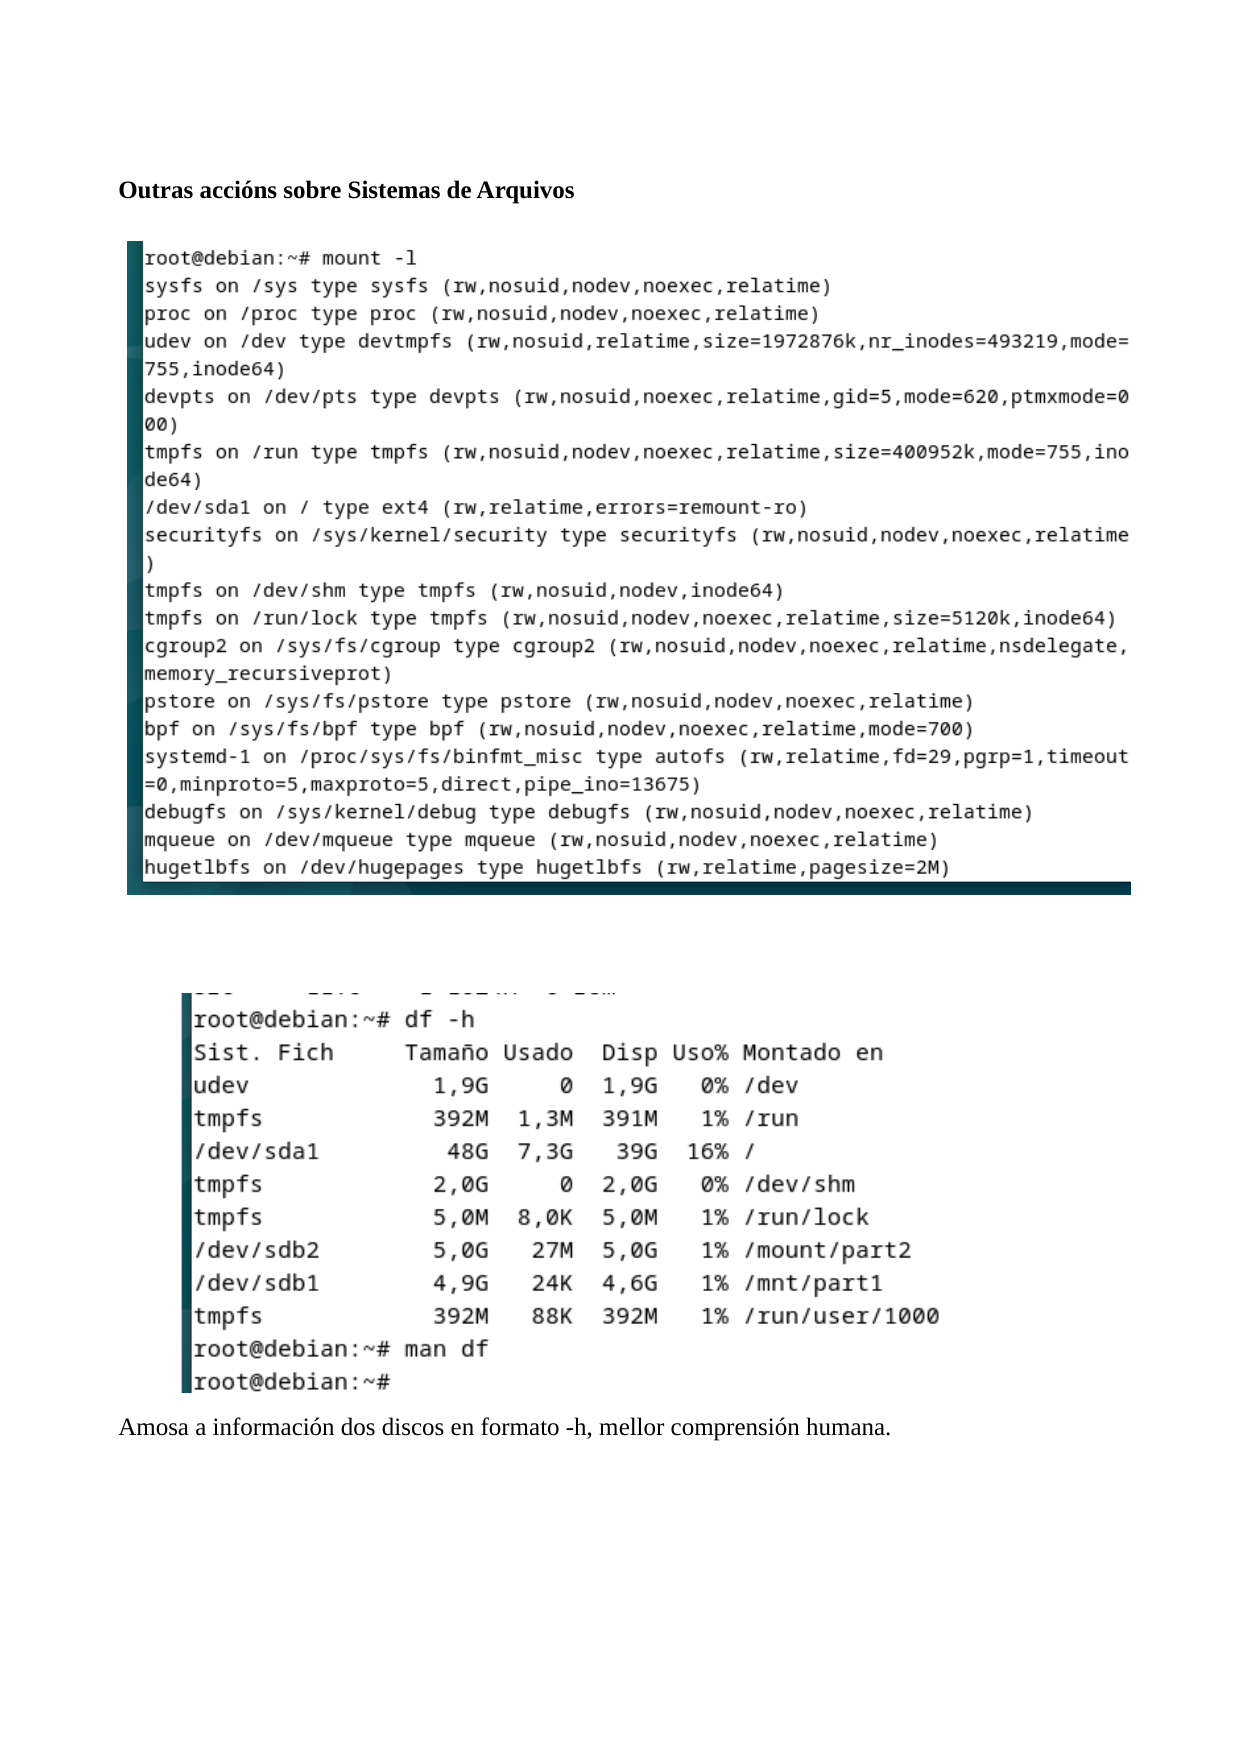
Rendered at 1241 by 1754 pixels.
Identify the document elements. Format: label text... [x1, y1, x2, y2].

text Outras accións sobre Sistemas de Arquivos [118, 176, 1122, 204]
text Amosa a información dos discos en formato -h, mellor comprensión humana. [118, 1412, 1122, 1441]
picture [181, 993, 967, 1393]
picture [127, 241, 1131, 895]
